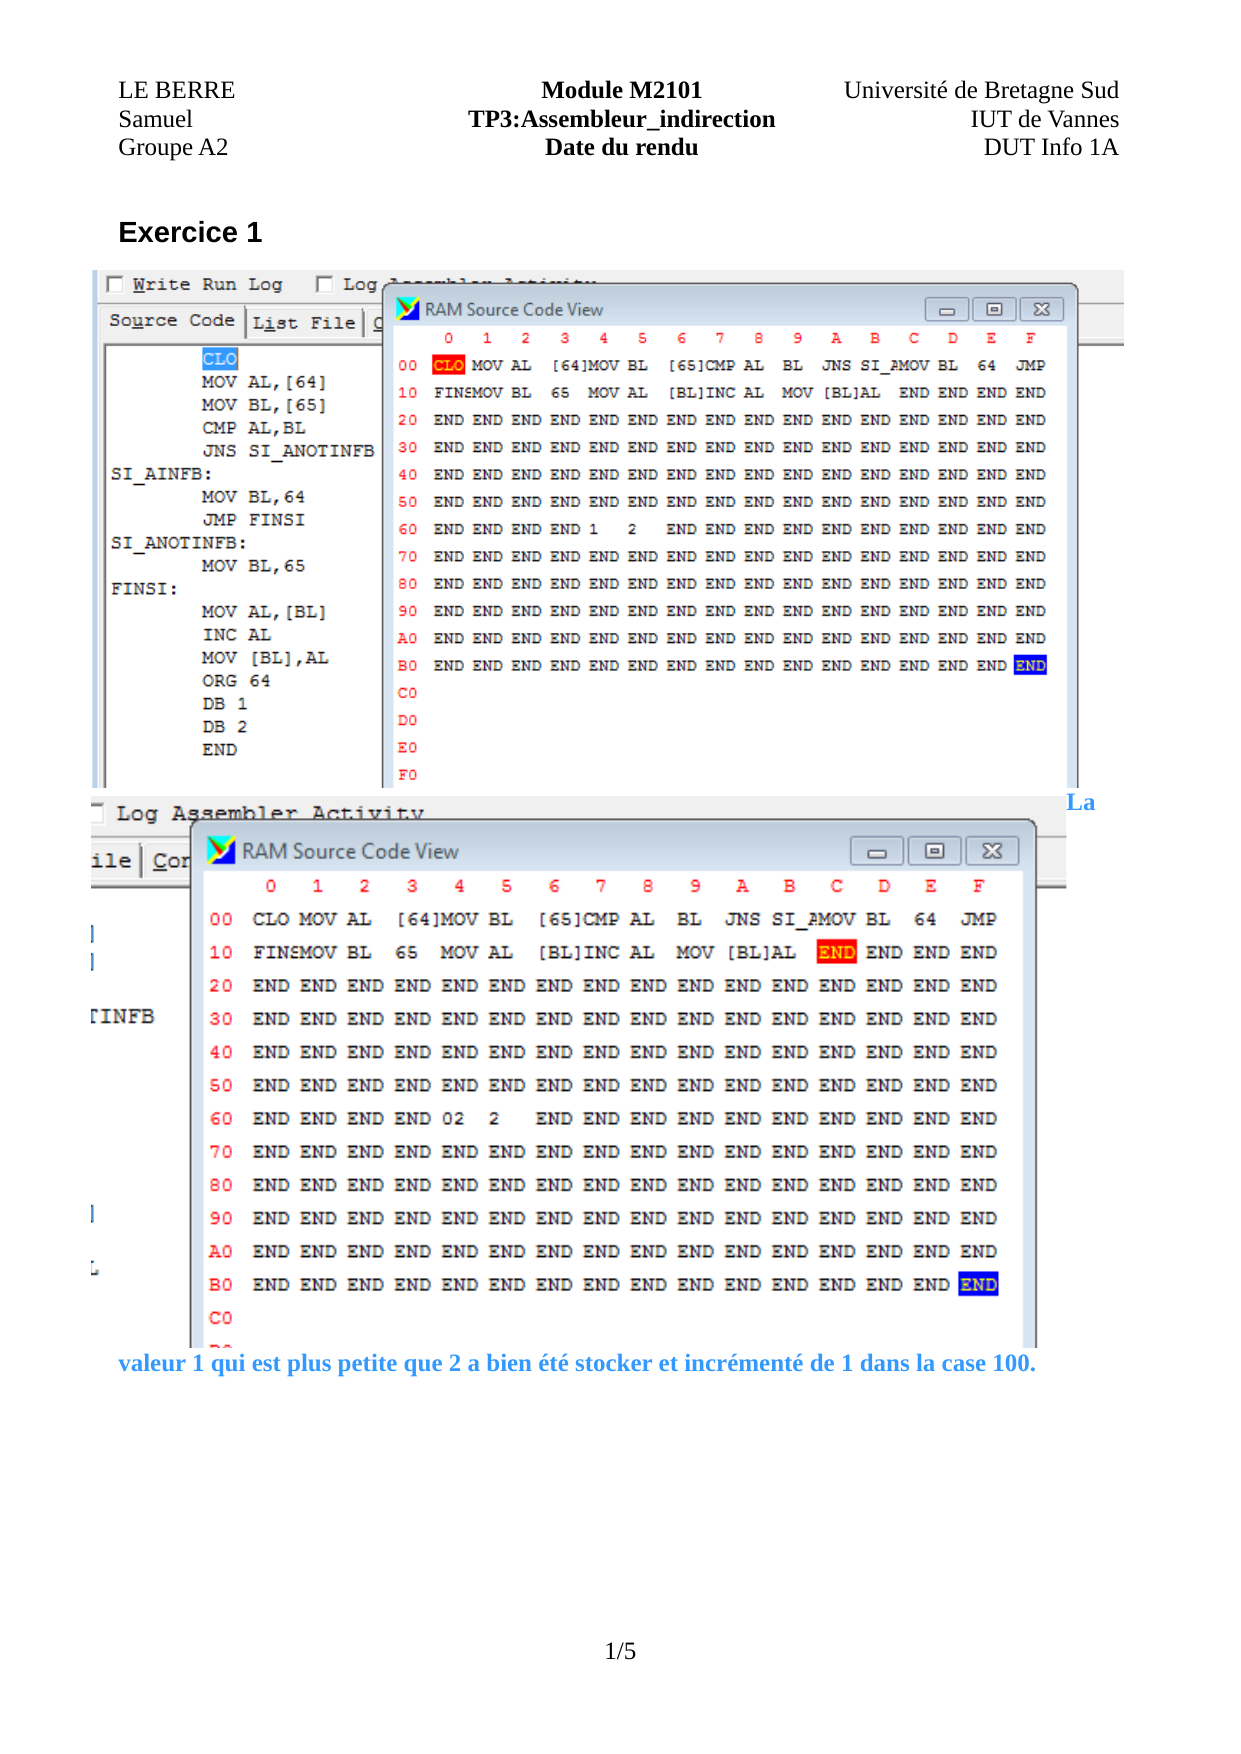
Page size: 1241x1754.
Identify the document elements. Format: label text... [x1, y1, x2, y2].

text LE BERRE Module M2101 Université de Bretagne Sud [118, 75, 1122, 104]
text Samuel TP3:Assembleur_indirection IUT de Vannes [118, 104, 1122, 132]
text Groupe A2 Date du rendu DUT Info 1A [118, 132, 1122, 161]
text [118, 261, 1122, 270]
text La valeur 1 qui est plus petite que 2 a bien été stocker et incrémenté de 1 dans la case 100. [118, 788, 1122, 1377]
subtitle Exercice 1 [118, 215, 1122, 248]
